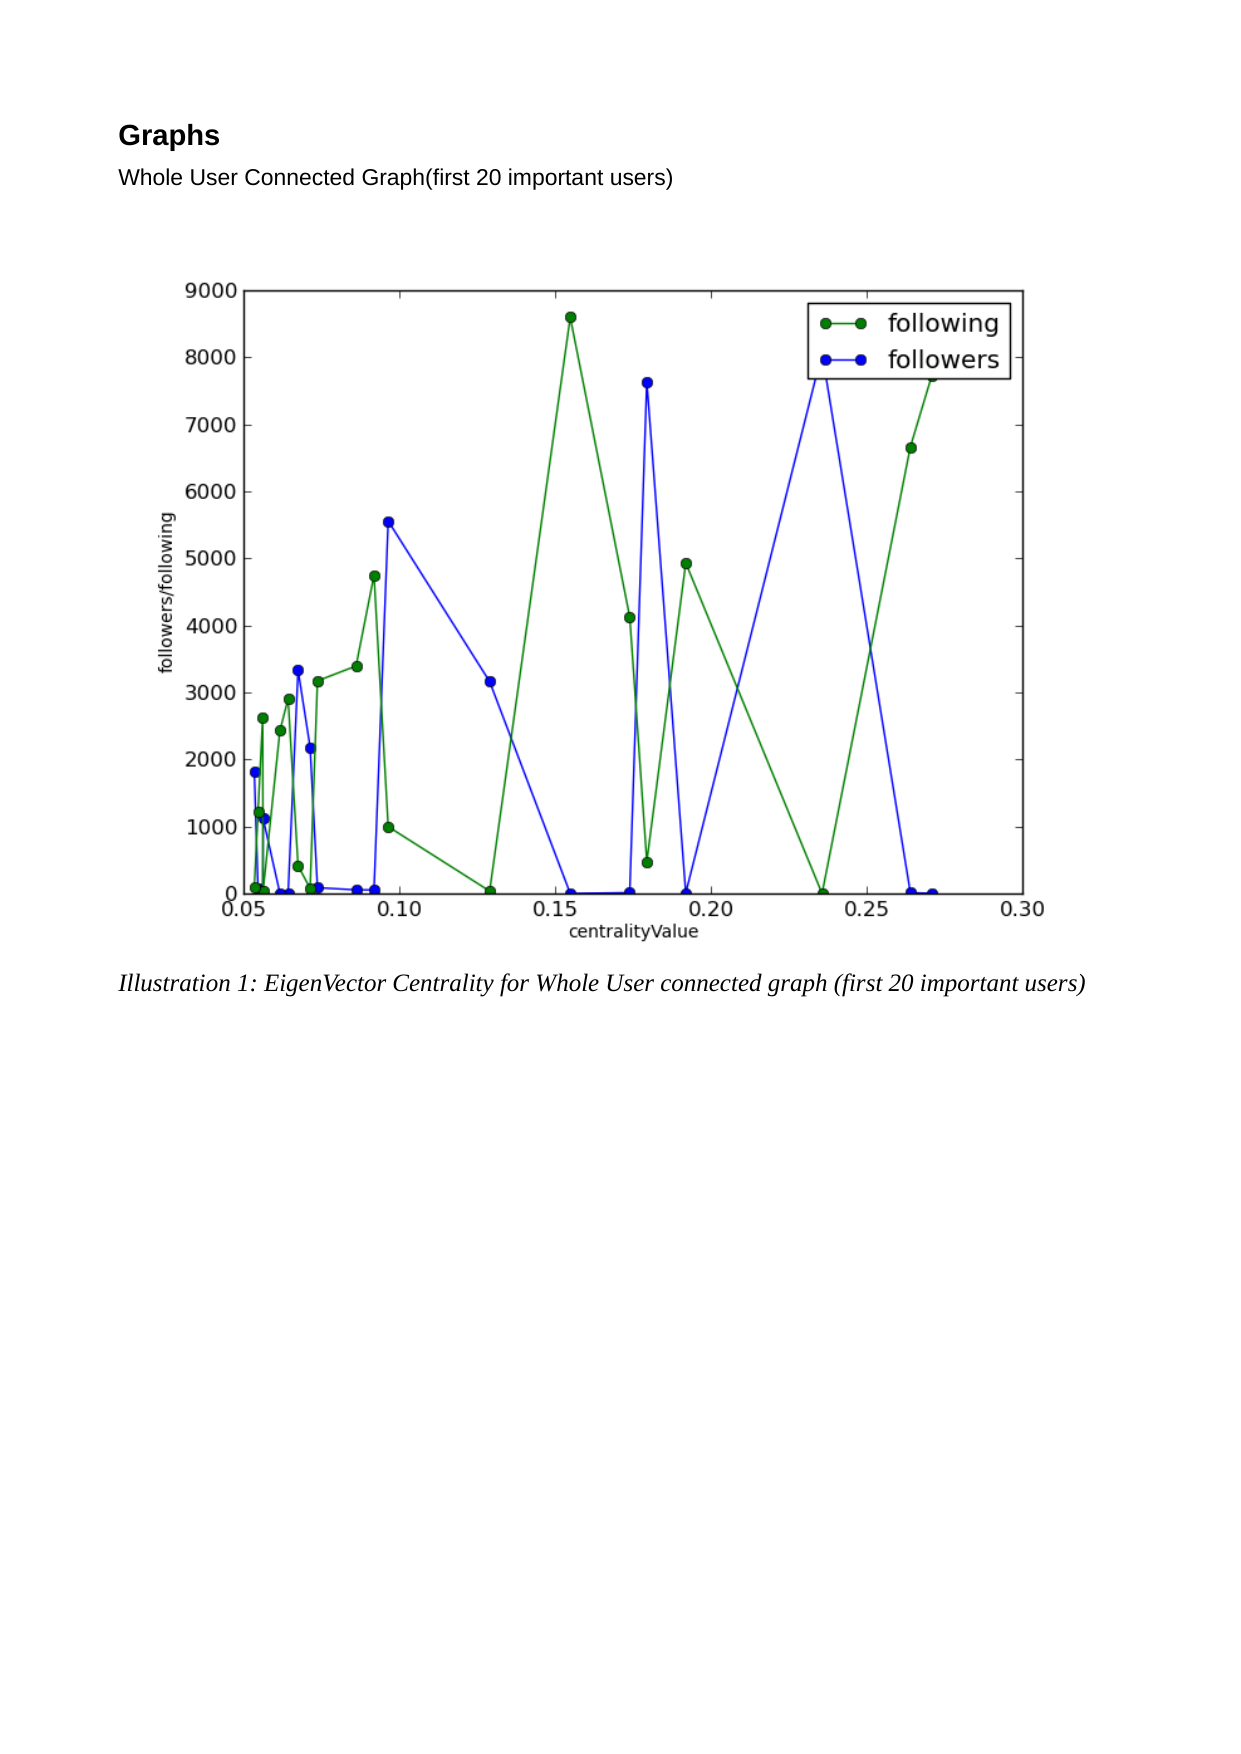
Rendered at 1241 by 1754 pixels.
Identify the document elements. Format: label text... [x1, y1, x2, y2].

text Whole User Connected Graph(first 20 important users) [118, 164, 1122, 191]
text Illustration 1: EigenVector Centrality for Whole User connected graph (first 20 important users) [118, 969, 1122, 997]
picture [118, 215, 1123, 969]
subtitle Graphs [118, 118, 1122, 152]
